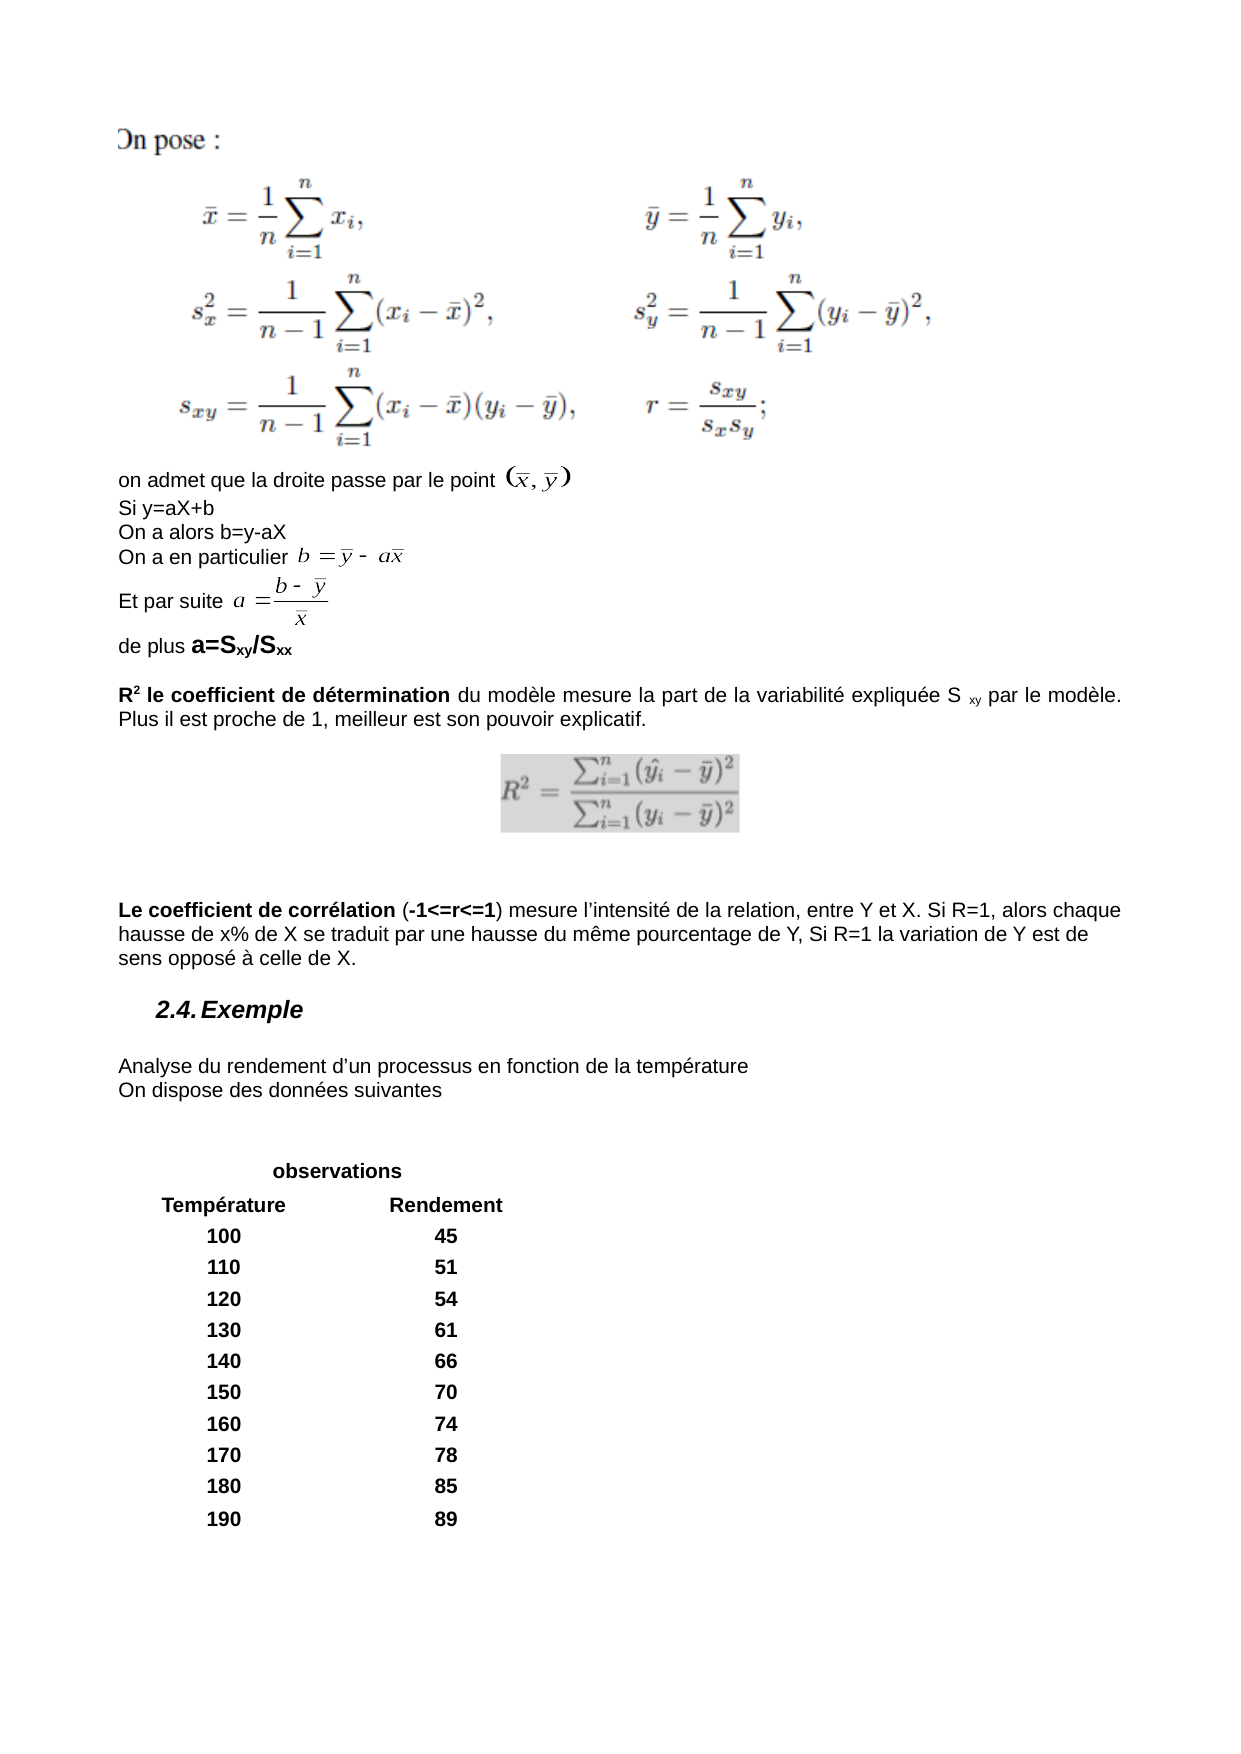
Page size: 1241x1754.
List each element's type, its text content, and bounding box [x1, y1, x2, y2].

text on admet que la droite passe par le point [118, 465, 1122, 496]
table_cell Température [115, 1183, 332, 1217]
table_cell 110 [115, 1248, 332, 1279]
text On a alors b=y-aX [118, 519, 1122, 543]
table_cell 130 [115, 1310, 332, 1342]
table_cell 85 [333, 1467, 559, 1498]
text de plus a=Sxy/Sxx [118, 630, 1122, 659]
table_cell 66 [333, 1342, 559, 1373]
picture [500, 754, 740, 836]
text Le coefficient de corrélation (-1<=r<=1) mesure l’intensité de la relation, entre Y et X. Si R=1, alors chaque hausse de x% de X se traduit par une hausse du même pourcentage de Y, Si R=1 la variation de Y est de sens opposé à celle de X. [118, 898, 1122, 970]
table_cell 89 [333, 1498, 559, 1531]
table_cell 61 [333, 1310, 559, 1342]
table_cell 74 [333, 1404, 559, 1435]
table_cell 78 [333, 1435, 559, 1467]
text Et par suite [118, 571, 1122, 630]
table_cell 45 [333, 1217, 559, 1248]
text On dispose des données suivantes [118, 1078, 1122, 1102]
subtitle Exemple [156, 995, 1122, 1024]
text R2 le coefficient de détermination du modèle mesure la part de la variabilité expliquée S xy par le modèle. Plus il est proche de 1, meilleur est son pouvoir explicatif. [118, 683, 1122, 731]
table_header observations [115, 1150, 559, 1183]
table_cell 54 [333, 1279, 559, 1310]
table_cell 51 [333, 1248, 559, 1279]
text On a en particulier [118, 543, 1122, 571]
table_cell 180 [115, 1467, 332, 1498]
table_cell 190 [115, 1498, 332, 1531]
table_cell 160 [115, 1404, 332, 1435]
table_cell Rendement [333, 1183, 559, 1217]
table_cell 140 [115, 1342, 332, 1373]
table_cell 150 [115, 1373, 332, 1404]
text Analyse du rendement d’un processus en fonction de la température [118, 1054, 1122, 1078]
table_cell 100 [115, 1217, 332, 1248]
table_cell 170 [115, 1435, 332, 1467]
table_cell 120 [115, 1279, 332, 1310]
table_cell 70 [333, 1373, 559, 1404]
text Si y=aX+b [118, 496, 1122, 519]
